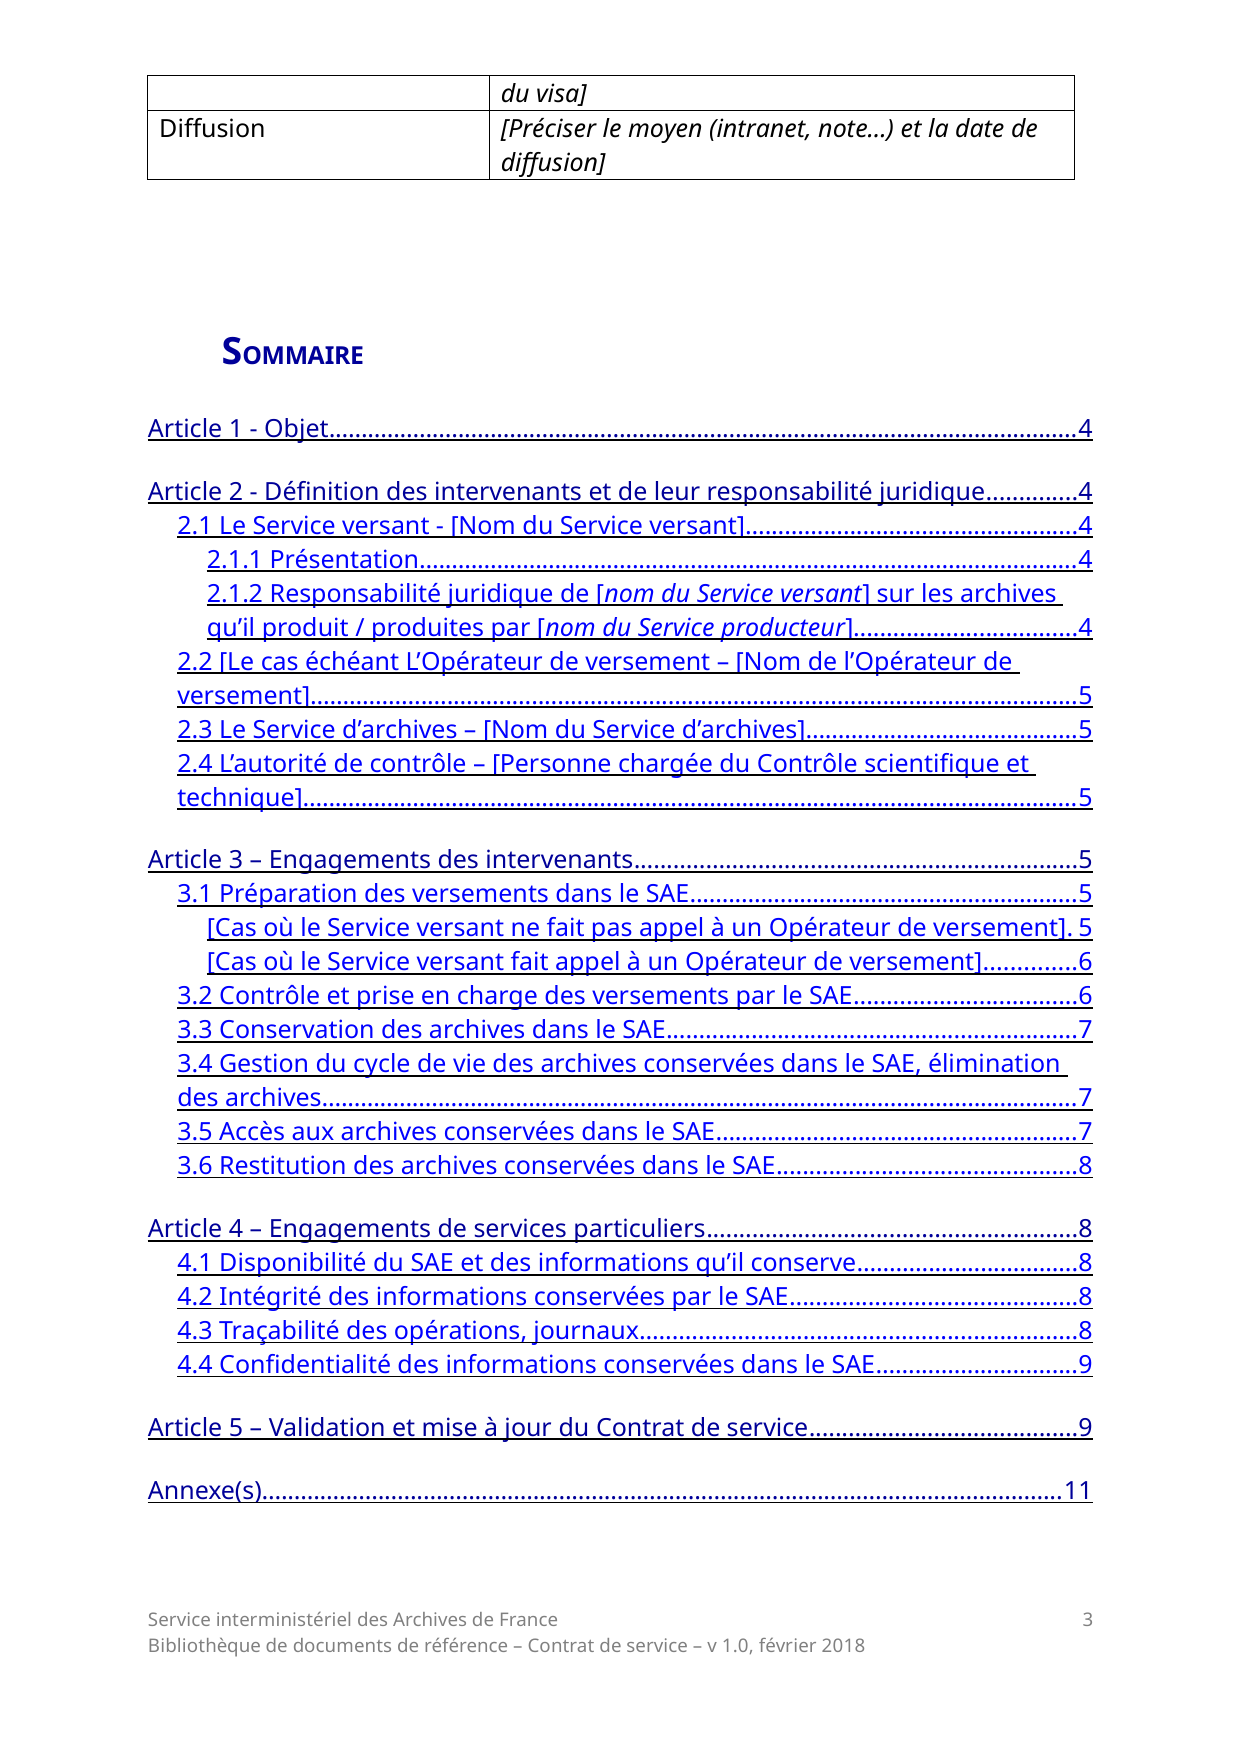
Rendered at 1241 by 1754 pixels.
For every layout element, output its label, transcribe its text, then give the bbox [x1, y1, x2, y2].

text [148, 1440, 1093, 1444]
text 3.1 Préparation des versements dans le SAE 5 [177, 876, 1093, 905]
table_cell [148, 76, 489, 110]
text 4.3 Traçabilité des opérations, journaux 8 [177, 1313, 1093, 1342]
text 2.1.2 Responsabilité juridique de [nom du Service versant] sur les archives qu’il produit / produites par [nom du Service producteur] 4 [207, 576, 1093, 638]
text 4.1 Disponibilité du SAE et des informations qu’il conserve 8 [177, 1245, 1093, 1274]
text [148, 1503, 1093, 1507]
text [177, 742, 1093, 746]
text Article 3 – Engagements des intervenants 5 [148, 842, 1093, 871]
text Article 2 - Définition des intervenants et de leur responsabilité juridique 4 [148, 474, 1093, 502]
text 4.2 Intégrité des informations conservées par le SAE 8 [177, 1279, 1093, 1308]
text 2.3 Le Service d’archives – [Nom du Service d’archives] 5 [177, 712, 1093, 740]
text [177, 538, 1093, 542]
text [Cas où le Service versant fait appel à un Opérateur de versement] 6 [207, 944, 1093, 973]
text [177, 1343, 1093, 1347]
table_cell Diffusion [148, 111, 489, 179]
text [177, 1178, 1093, 1182]
text [Cas où le Service versant ne fait pas appel à un Opérateur de versement] 5 [207, 910, 1093, 939]
text Annexe(s) 11 [148, 1473, 1093, 1502]
text [148, 441, 1093, 445]
text 2.4 L’autorité de contrôle – [Personne chargée du Contrôle scientifique et technique] 5 [177, 746, 1093, 808]
text [177, 708, 1093, 712]
text 3.5 Accès aux archives conservées dans le SAE 7 [177, 1114, 1093, 1143]
text 3.2 Contrôle et prise en charge des versements par le SAE 6 [177, 978, 1093, 1007]
text [177, 1377, 1093, 1381]
table_cell [Préciser le moyen (intranet, note…) et la date de diffusion] [490, 111, 1074, 179]
text 2.2 [Le cas échéant L’Opérateur de versement – [Nom de l’Opérateur de versement] 5 [177, 644, 1093, 706]
text Article 5 – Validation et mise à jour du Contrat de service 9 [148, 1410, 1093, 1438]
text 3.4 Gestion du cycle de vie des archives conservées dans le SAE, élimination des archives 7 [177, 1046, 1093, 1109]
text [207, 640, 1093, 644]
text 4.4 Confidentialité des informations conservées dans le SAE 9 [177, 1347, 1093, 1376]
text [148, 504, 1093, 508]
text 2.1 Le Service versant - [Nom du Service versant] 4 [177, 508, 1093, 536]
text Article 4 – Engagements de services particuliers 8 [148, 1211, 1093, 1240]
text Article 1 - Objet 4 [148, 411, 1093, 439]
text 2.1.1 Présentation 4 [207, 542, 1093, 570]
subtitle Sommaire [221, 324, 1093, 376]
text [177, 1144, 1093, 1148]
table_cell du visa] [490, 76, 1074, 110]
text [177, 1309, 1093, 1313]
text 3.6 Restitution des archives conservées dans le SAE 8 [177, 1148, 1093, 1177]
text 3.3 Conservation des archives dans le SAE 7 [177, 1012, 1093, 1041]
text [207, 572, 1093, 576]
